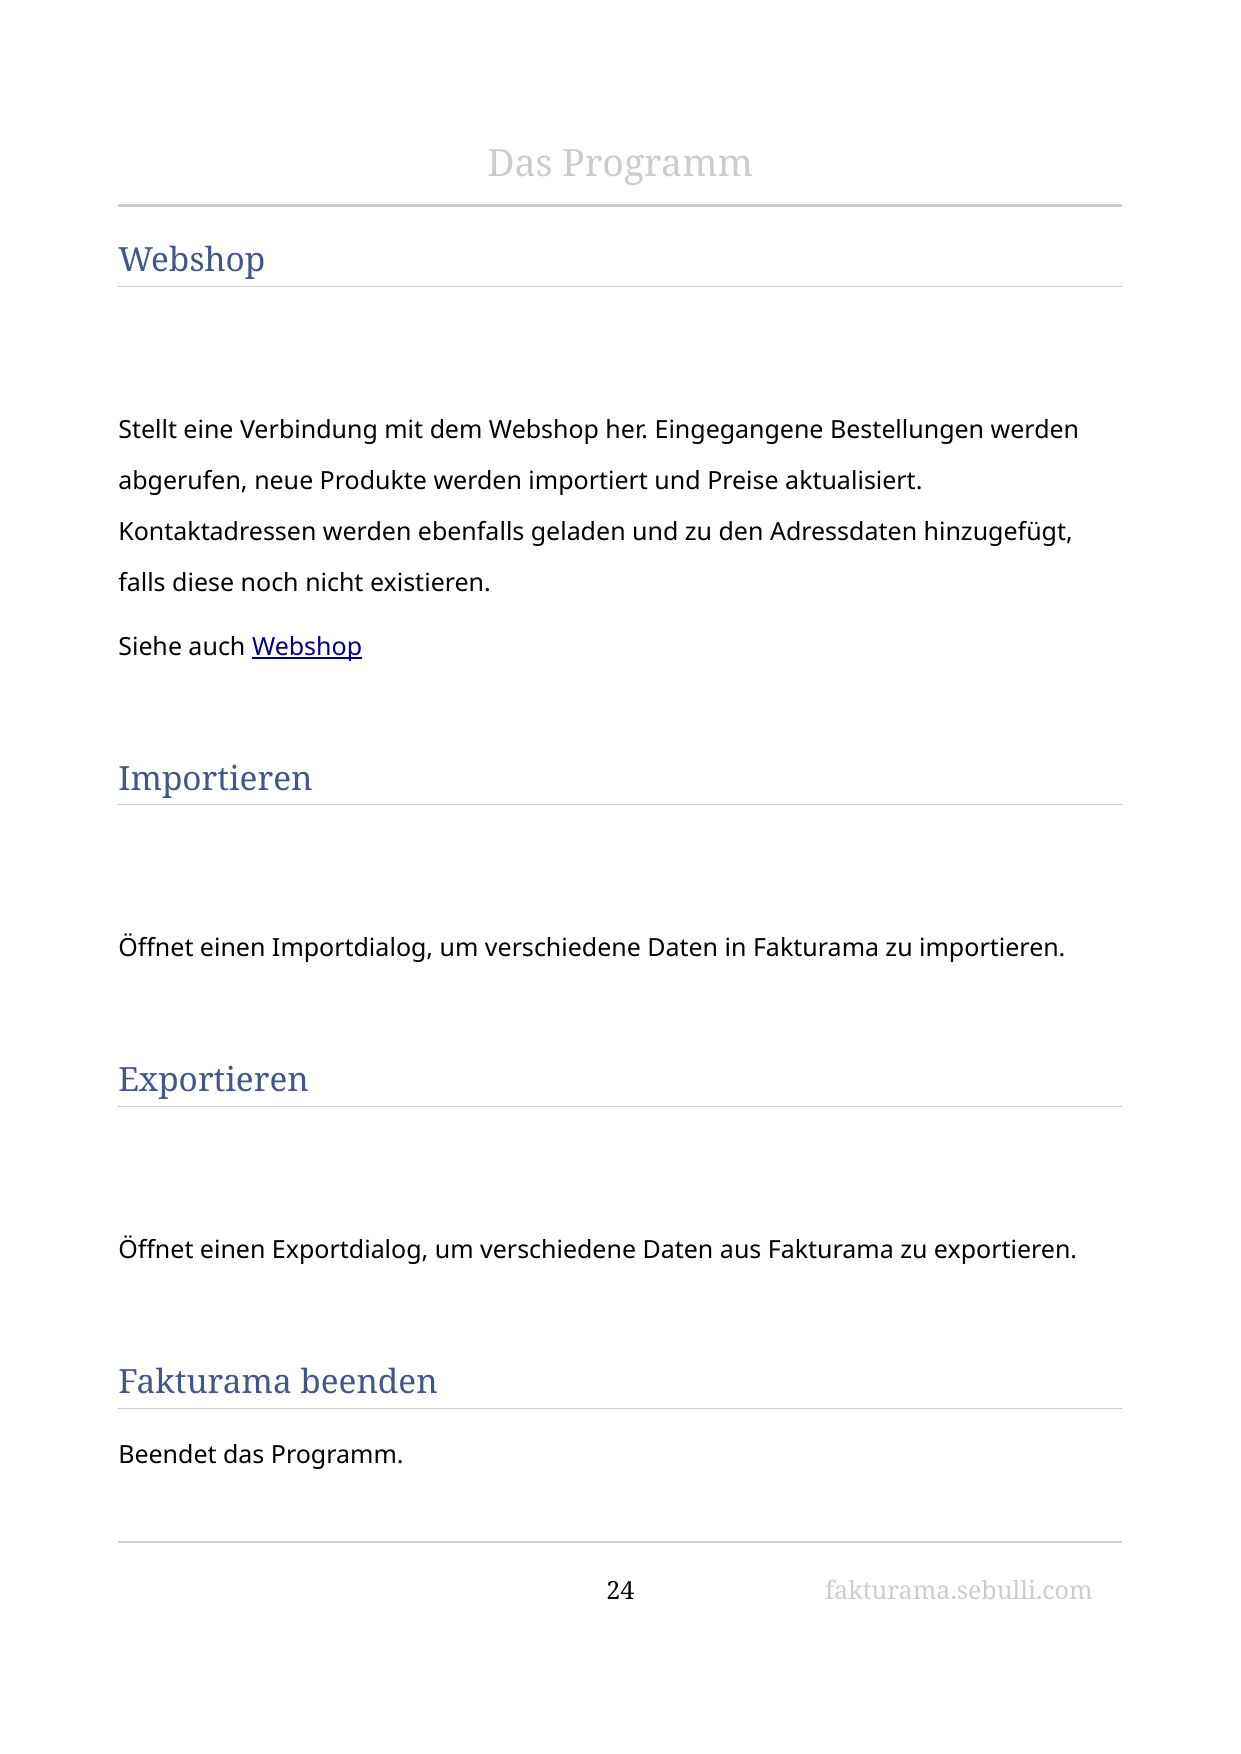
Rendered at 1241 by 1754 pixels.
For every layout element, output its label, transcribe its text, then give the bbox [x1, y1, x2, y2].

subtitle Exportieren [118, 1056, 1122, 1106]
text Beendet das Programm. [118, 1437, 1122, 1471]
text Stellt eine Verbindung mit dem Webshop her. Eingegangene Bestellungen werden abgerufen, neue Produkte werden importiert und Preise aktualisiert. Kontaktadressen werden ebenfalls geladen und zu den Adressdaten hinzugefügt, falls diese noch nicht existieren. [118, 412, 1122, 599]
subtitle Importieren [118, 754, 1122, 804]
subtitle Webshop [118, 236, 1122, 286]
text Öffnet einen Exportdialog, um verschiedene Daten aus Fakturama zu exportieren. [118, 1231, 1122, 1266]
text Öffnet einen Importdialog, um verschiedene Daten in Fakturama zu importieren. [118, 930, 1122, 964]
text Siehe auch Webshop [118, 628, 1122, 662]
subtitle Fakturama beenden [118, 1357, 1122, 1408]
